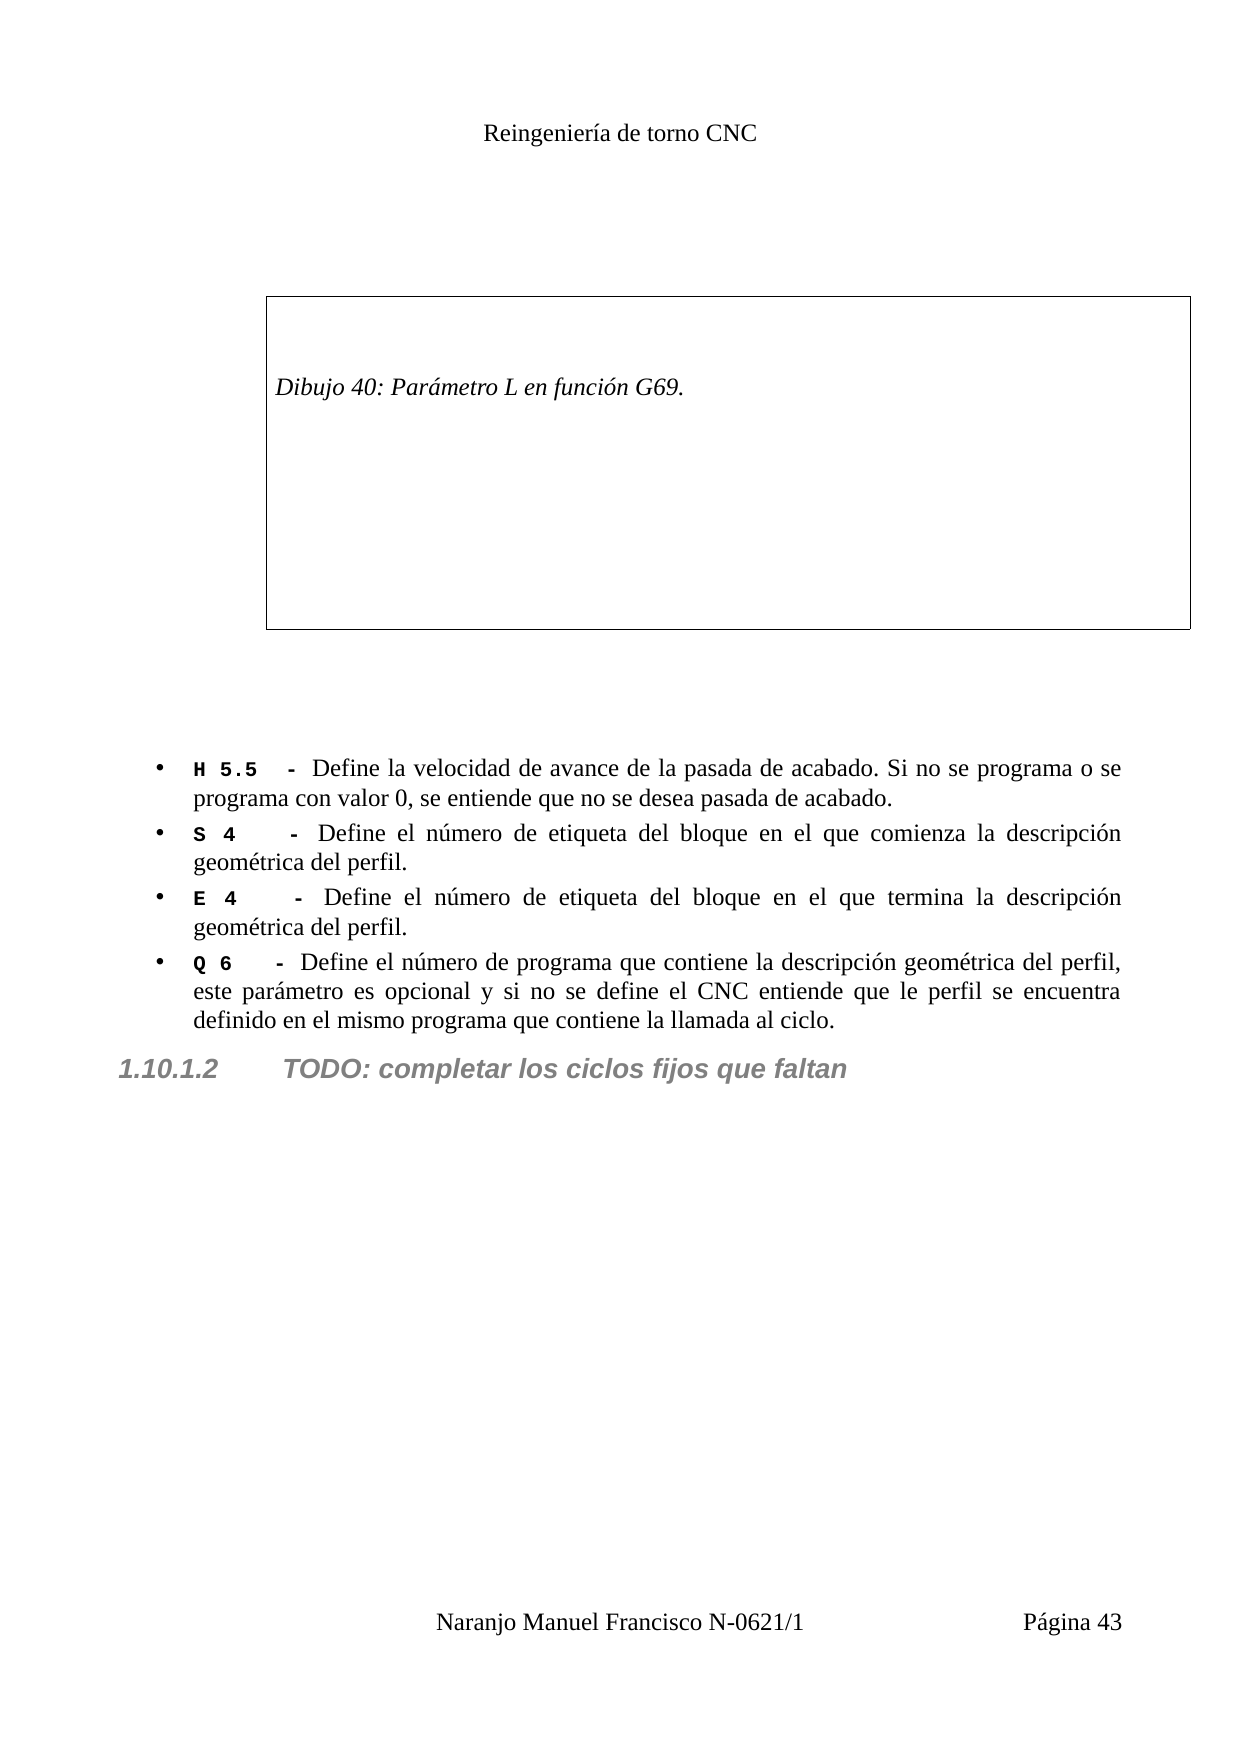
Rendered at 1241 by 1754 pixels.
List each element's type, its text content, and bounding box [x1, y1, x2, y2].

list E 4 - Define el número de etiqueta del bloque en el que termina la descripción geométrica del perfil. [156, 882, 1122, 941]
subtitle TODO: completar los ciclos fijos que faltan [118, 1052, 1122, 1084]
list H 5.5 - Define la velocidad de avance de la pasada de acabado. Si no se programa o se programa con valor 0, se entiende que no se desea pasada de acabado. [156, 753, 1122, 812]
table_header [275, 317, 1175, 348]
list Q 6 - Define el número de programa que contiene la descripción geométrica del perfil, este parámetro es opcional y si no se define el CNC entiende que le perfil se encuentra definido en el mismo programa que contiene la llamada al ciclo. [156, 947, 1122, 1034]
text Dibujo 40: Parámetro L en función G69. [275, 372, 1181, 401]
list S 4 - Define el número de etiqueta del bloque en el que comienza la descripción geométrica del perfil. [156, 818, 1122, 876]
